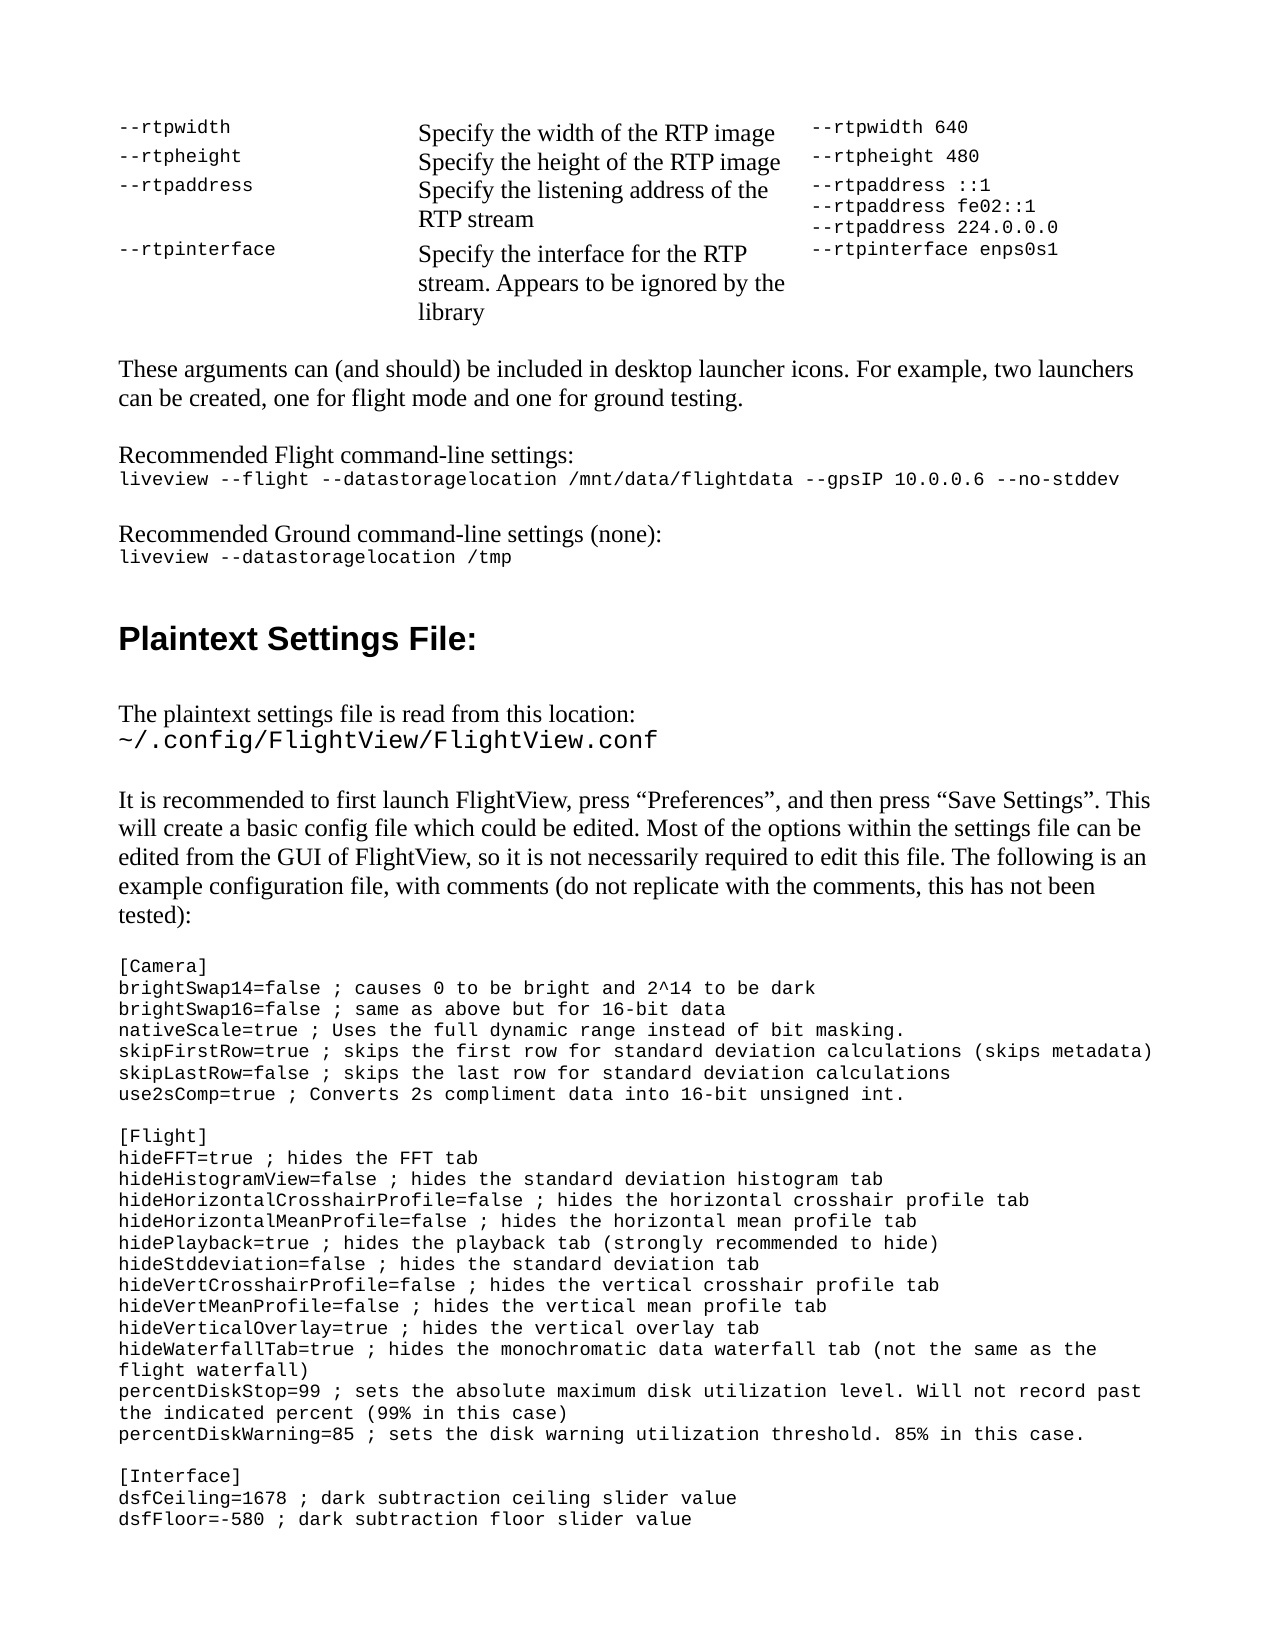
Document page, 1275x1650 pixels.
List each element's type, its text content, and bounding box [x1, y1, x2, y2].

text percentDiskStop=99 ; sets the absolute maximum disk utilization level. Will not record past the indicated percent (99% in this case) [118, 1382, 1157, 1425]
text [Flight] [118, 1127, 1157, 1148]
table_cell --rtpinterface [118, 239, 418, 326]
table_cell --rtpwidth 640 [811, 118, 1157, 147]
text The plaintext settings file is read from this location: [118, 699, 1157, 728]
table_cell --rtpaddress ::1 --rtpaddress fe02::1 --rtpaddress 224.0.0.0 [811, 176, 1157, 239]
text dsfCeiling=1678 ; dark subtraction ceiling slider value [118, 1488, 1157, 1510]
text hideVertCrosshairProfile=false ; hides the vertical crosshair profile tab [118, 1276, 1157, 1297]
text skipLastRow=false ; skips the last row for standard deviation calculations [118, 1063, 1157, 1085]
table_cell --rtpheight [118, 147, 418, 176]
table_cell --rtpaddress [118, 176, 418, 239]
text nativeScale=true ; Uses the full dynamic range instead of bit masking. [118, 1021, 1157, 1042]
text brightSwap16=false ; same as above but for 16-bit data [118, 1000, 1157, 1021]
table_cell --rtpheight 480 [811, 147, 1157, 176]
text brightSwap14=false ; causes 0 to be bright and 2^14 to be dark [118, 978, 1157, 1000]
table_cell Specify the width of the RTP image [418, 118, 811, 147]
text hideFFT=true ; hides the FFT tab [118, 1148, 1157, 1170]
table_cell Specify the listening address of the RTP stream [418, 176, 811, 239]
text dsfFloor=-580 ; dark subtraction floor slider value [118, 1510, 1157, 1531]
text hideVerticalOverlay=true ; hides the vertical overlay tab [118, 1318, 1157, 1340]
text Recommended Ground command-line settings (none): [118, 519, 1157, 548]
text liveview --datastoragelocation /tmp [118, 548, 1157, 569]
text use2sComp=true ; Converts 2s compliment data into 16-bit unsigned int. [118, 1085, 1157, 1106]
table_cell --rtpinterface enps0s1 [811, 239, 1157, 326]
text These arguments can (and should) be included in desktop launcher icons. For example, two launchers can be created, one for flight mode and one for ground testing. [118, 354, 1157, 412]
text percentDiskWarning=85 ; sets the disk warning utilization threshold. 85% in this case. [118, 1425, 1157, 1446]
text hideHorizontalCrosshairProfile=false ; hides the horizontal crosshair profile tab [118, 1191, 1157, 1212]
text hideWaterfallTab=true ; hides the monochromatic data waterfall tab (not the same as the flight waterfall) [118, 1340, 1157, 1382]
text ~/.config/FlightView/FlightView.conf [118, 728, 1157, 756]
table_cell --rtpwidth [118, 118, 418, 147]
text Recommended Flight command-line settings: [118, 441, 1157, 469]
text It is recommended to first launch FlightView, press “Preferences”, and then press “Save Settings”. This will create a basic config file which could be edited. Most of the options within the settings file can be edited from the GUI of FlightView, so it is not necessarily required to edit this file. The following is an example configuration file, with comments (do not replicate with the comments, this has not been tested): [118, 785, 1157, 928]
text skipFirstRow=true ; skips the first row for standard deviation calculations (skips metadata) [118, 1042, 1157, 1063]
text liveview --flight --datastoragelocation /mnt/data/flightdata --gpsIP 10.0.0.6 --no-stddev [118, 469, 1157, 491]
text [Camera] [118, 957, 1157, 978]
text hidePlayback=true ; hides the playback tab (strongly recommended to hide) [118, 1233, 1157, 1255]
subtitle Plaintext Settings File: [118, 619, 1157, 658]
text hideHistogramView=false ; hides the standard deviation histogram tab [118, 1170, 1157, 1191]
text hideHorizontalMeanProfile=false ; hides the horizontal mean profile tab [118, 1212, 1157, 1233]
text [Interface] [118, 1467, 1157, 1488]
text hideStddeviation=false ; hides the standard deviation tab [118, 1255, 1157, 1276]
table_cell Specify the interface for the RTP stream. Appears to be ignored by the library [418, 239, 811, 326]
text hideVertMeanProfile=false ; hides the vertical mean profile tab [118, 1297, 1157, 1318]
table_cell Specify the height of the RTP image [418, 147, 811, 176]
